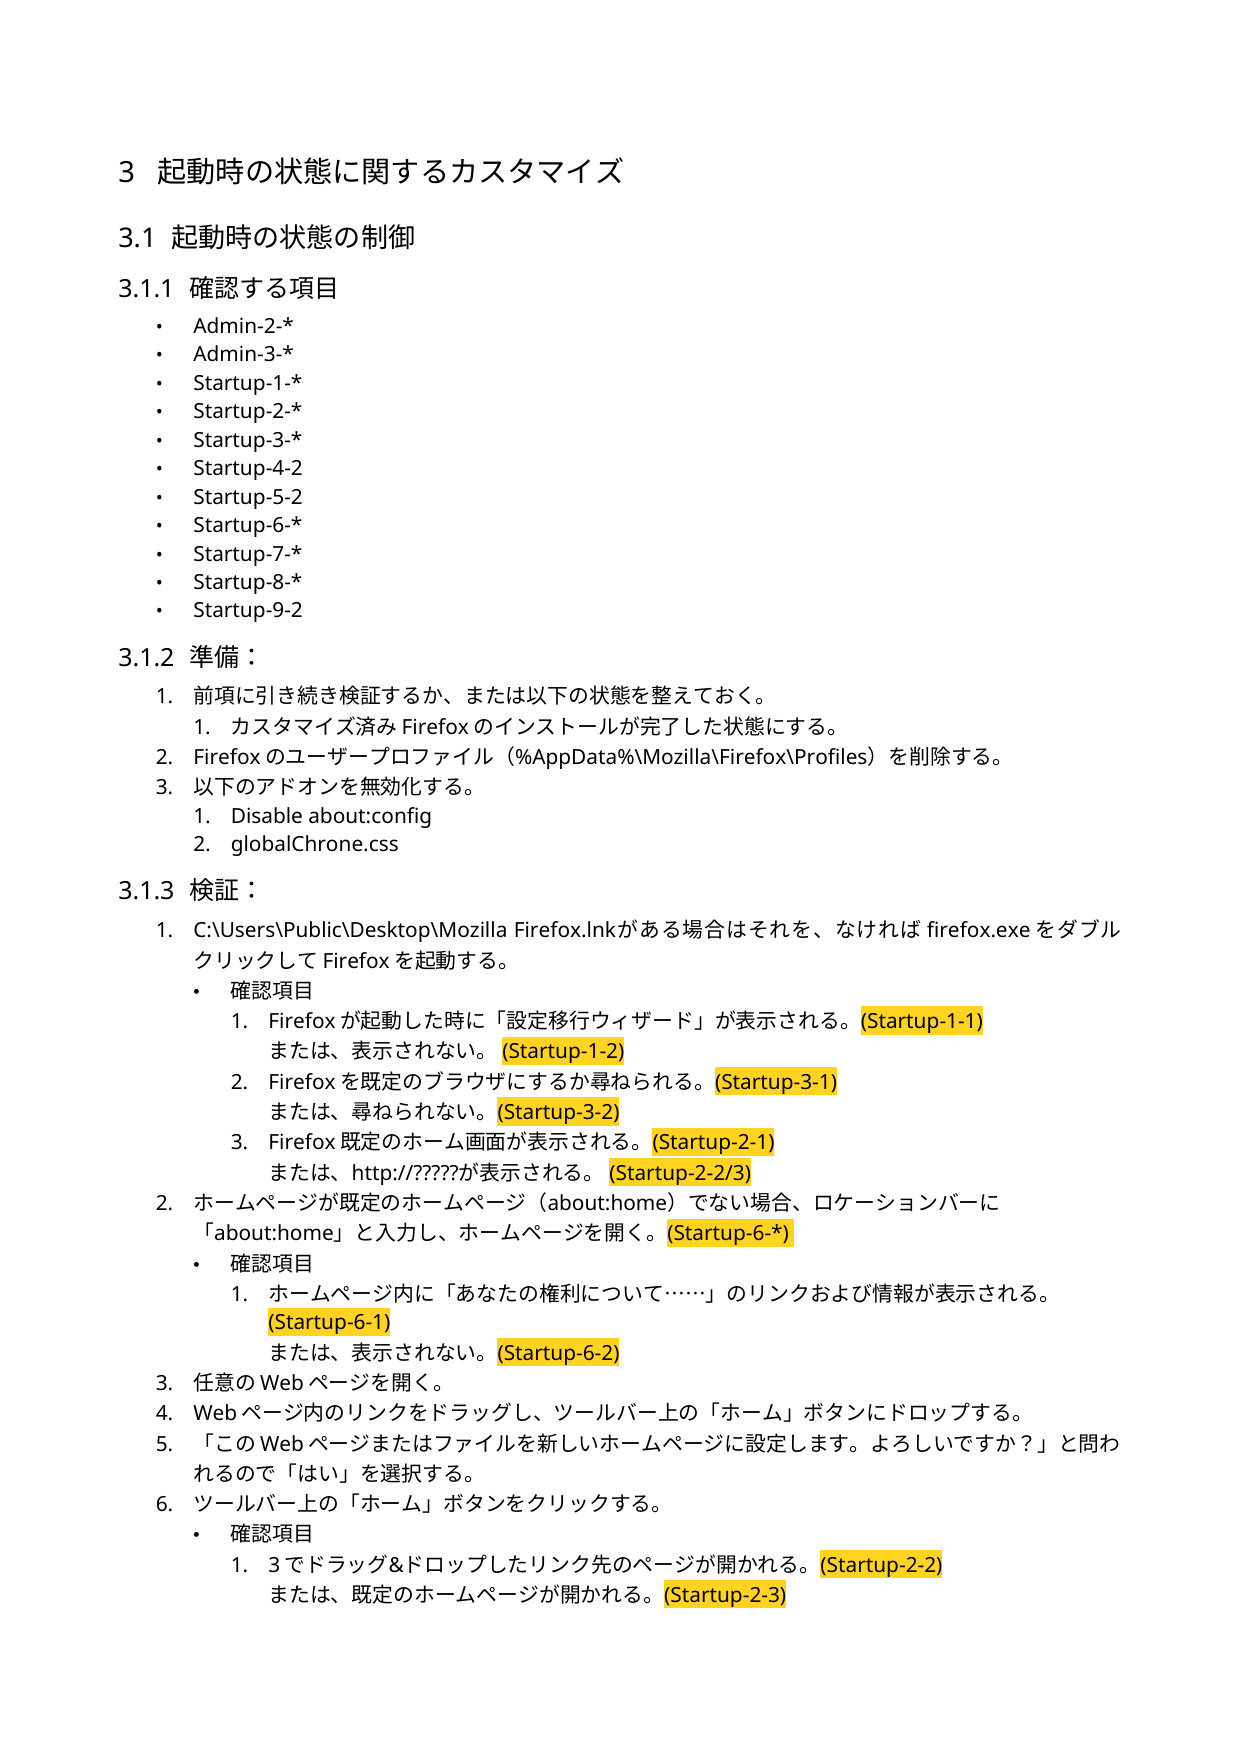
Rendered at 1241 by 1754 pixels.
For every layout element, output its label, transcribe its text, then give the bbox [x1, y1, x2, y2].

list C:\Users\Public\Desktop\Mozilla Firefox.lnkがある場合はそれを、なければfirefox.exeをダブルクリックしてFirefoxを起動する。 [156, 913, 1122, 974]
list ホームページ内に「あなたの権利について……」のリンクおよび情報が表示される。(Startup-6-1) または、表示されない。(Startup-6-2) [231, 1277, 1122, 1366]
list Firefox既定のホーム画面が表示される。(Startup-2-1) または、http://?????が表示される。 (Startup-2-2/3) [231, 1126, 1122, 1186]
list Startup-4-2 [156, 453, 1122, 482]
list Startup-7-* [156, 539, 1122, 567]
list ツールバー上の「ホーム」ボタンをクリックする。 [156, 1487, 1122, 1518]
list Admin-3-* [156, 339, 1122, 368]
list Startup-1-* [156, 368, 1122, 396]
list Startup-6-* [156, 510, 1122, 539]
list Firefoxのユーザープロファイル（%AppData%\Mozilla\Firefox\Profiles）を削除する。 [156, 740, 1122, 771]
list 「このWebページまたはファイルを新しいホームページに設定します。よろしいですか？」と問われるので「はい」を選択する。 [156, 1427, 1122, 1487]
list Startup-5-2 [156, 482, 1122, 510]
list Firefoxを既定のブラウザにするか尋ねられる。(Startup-3-1) または、尋ねられない。(Startup-3-2) [231, 1065, 1122, 1126]
list カスタマイズ済みFirefoxのインストールが完了した状態にする。 [193, 710, 1122, 740]
list Startup-8-* [156, 567, 1122, 596]
list 任意のWebページを開く。 [156, 1366, 1122, 1396]
list Startup-3-* [156, 425, 1122, 453]
list Disable about:config [193, 801, 1122, 829]
subtitle 検証： [118, 871, 1122, 907]
list Admin-2-* [156, 311, 1122, 339]
list ホームページが既定のホームページ（about:home）でない場合、ロケーションバーに「about:home」と入力し、ホームページを開く。(Startup-6-*) [156, 1186, 1122, 1247]
subtitle 起動時の状態の制御 [118, 216, 1122, 255]
list Startup-2-* [156, 396, 1122, 425]
list Startup-9-2 [156, 596, 1122, 624]
subtitle 準備： [118, 637, 1122, 673]
subtitle 確認する項目 [118, 268, 1122, 305]
list 前項に引き続き検証するか、または以下の状態を整えておく。 [156, 680, 1122, 710]
list globalChrone.css [193, 829, 1122, 858]
list 以下のアドオンを無効化する。 [156, 771, 1122, 801]
list Webページ内のリンクをドラッグし、ツールバー上の「ホーム」ボタンにドロップする。 [156, 1396, 1122, 1427]
list 3でドラッグ&ドロップしたリンク先のページが開かれる。(Startup-2-2) または、既定のホームページが開かれる。(Startup-2-3) [231, 1548, 1122, 1608]
list 確認項目 [193, 1247, 1122, 1277]
list 確認項目 [193, 1518, 1122, 1548]
list Firefoxが起動した時に「設定移行ウィザード」が表示される。(Startup-1-1) または、表示されない。 (Startup-1-2) [231, 1004, 1122, 1065]
subtitle 起動時の状態に関するカスタマイズ [118, 149, 1122, 191]
list 確認項目 [193, 974, 1122, 1004]
